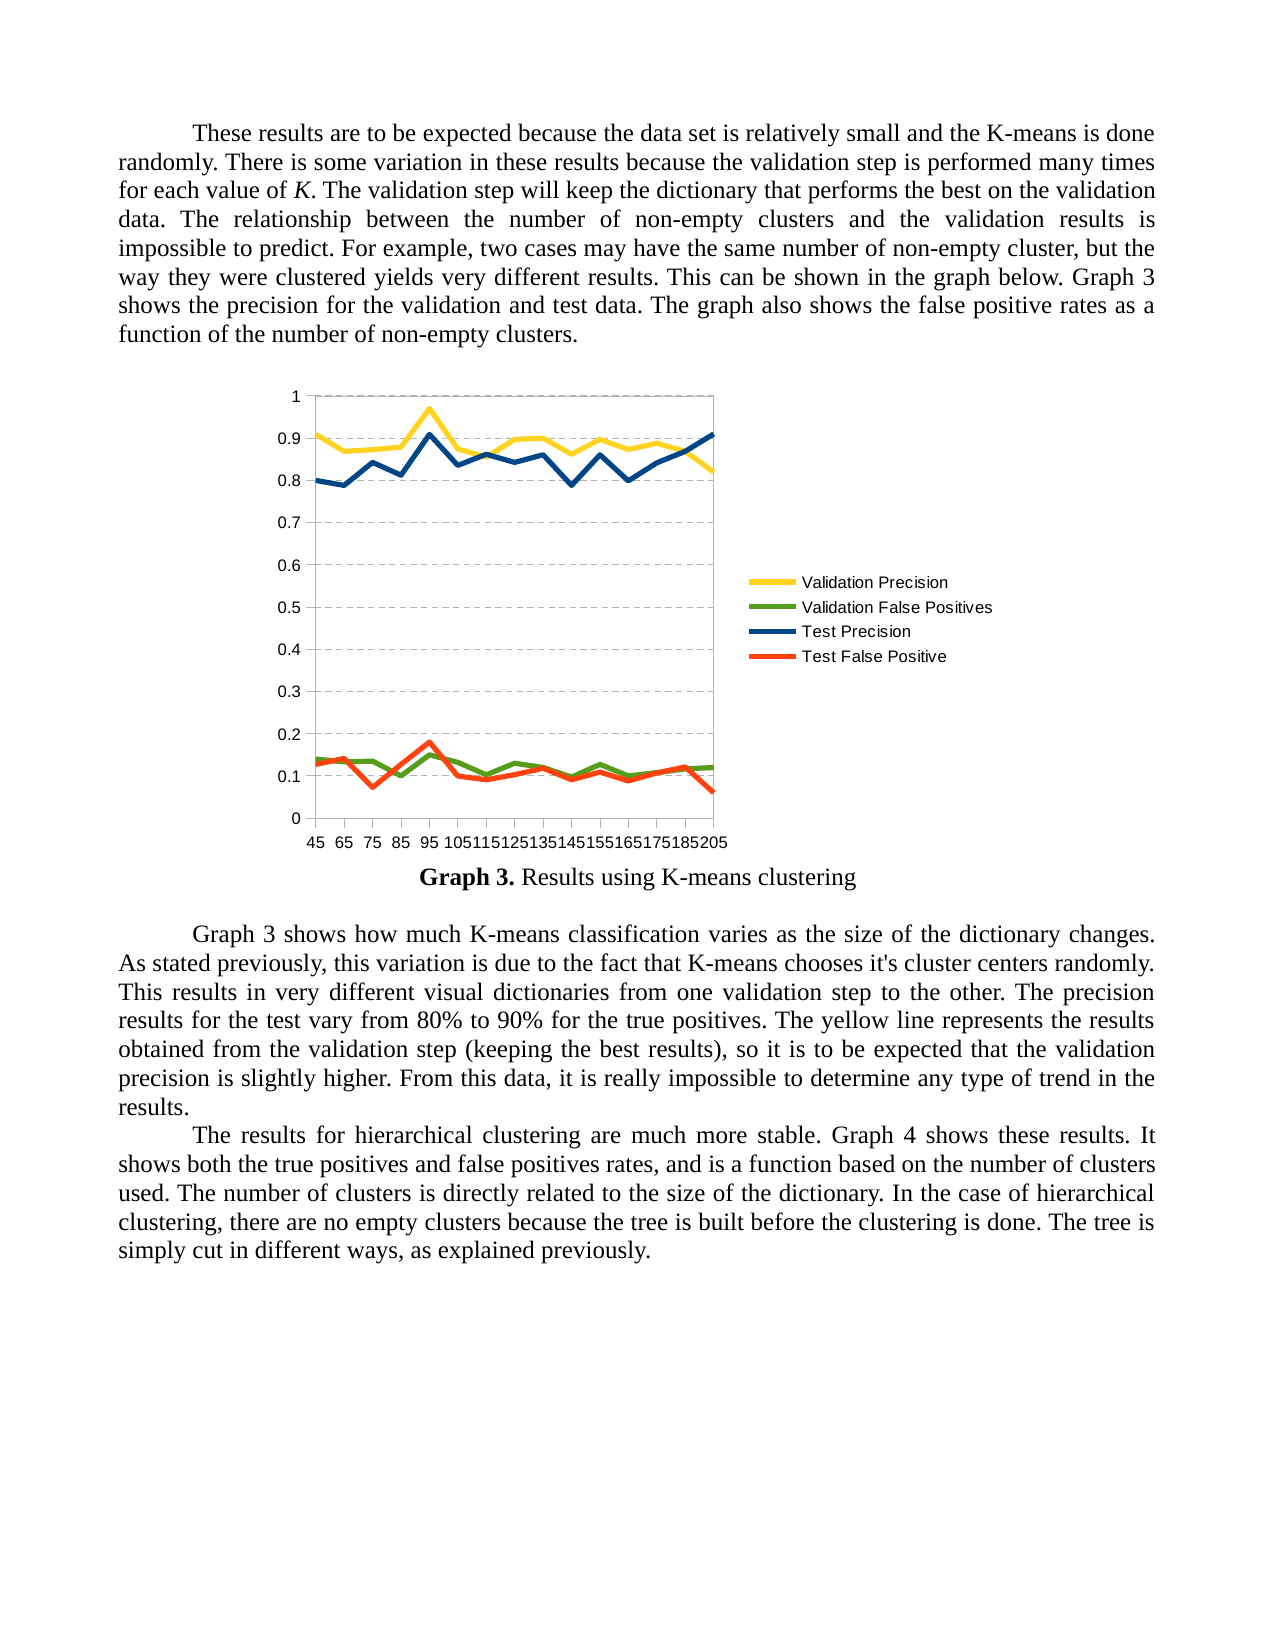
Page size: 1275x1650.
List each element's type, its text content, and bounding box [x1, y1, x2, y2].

text The results for hierarchical clustering are much more stable. Graph 4 shows these results. It shows both the true positives and false positives rates, and is a function based on the number of clusters used. The number of clusters is directly related to the size of the dictionary. In the case of hierarchical clustering, there are no empty clusters because the tree is built before the clustering is done. The tree is simply cut in different ways, as explained previously. [118, 1120, 1157, 1264]
text These results are to be expected because the data set is relatively small and the K-means is done randomly. There is some variation in these results because the validation step is performed many times for each value of K. The validation step will keep the dictionary that performs the best on the validation data. The relationship between the number of non-empty clusters and the validation results is impossible to predict. For example, two cases may have the same number of non-empty cluster, but the way they were clustered yields very different results. This can be shown in the graph below. Graph 3 shows the precision for the validation and test data. The graph also shows the false positive rates as a function of the number of non-empty clusters. [118, 118, 1157, 348]
text Graph 3 shows how much K-means classification varies as the size of the dictionary changes. As stated previously, this variation is due to the fact that K-means chooses it's cluster centers randomly. This results in very different visual dictionaries from one validation step to the other. The precision results for the test vary from 80% to 90% for the true positives. The yellow line represents the results obtained from the validation step (keeping the best results), so it is to be expected that the validation precision is slightly higher. From this data, it is really impossible to determine any type of trend in the results. [118, 919, 1157, 1120]
text Graph 3. Results using K-means clustering [118, 377, 1157, 890]
